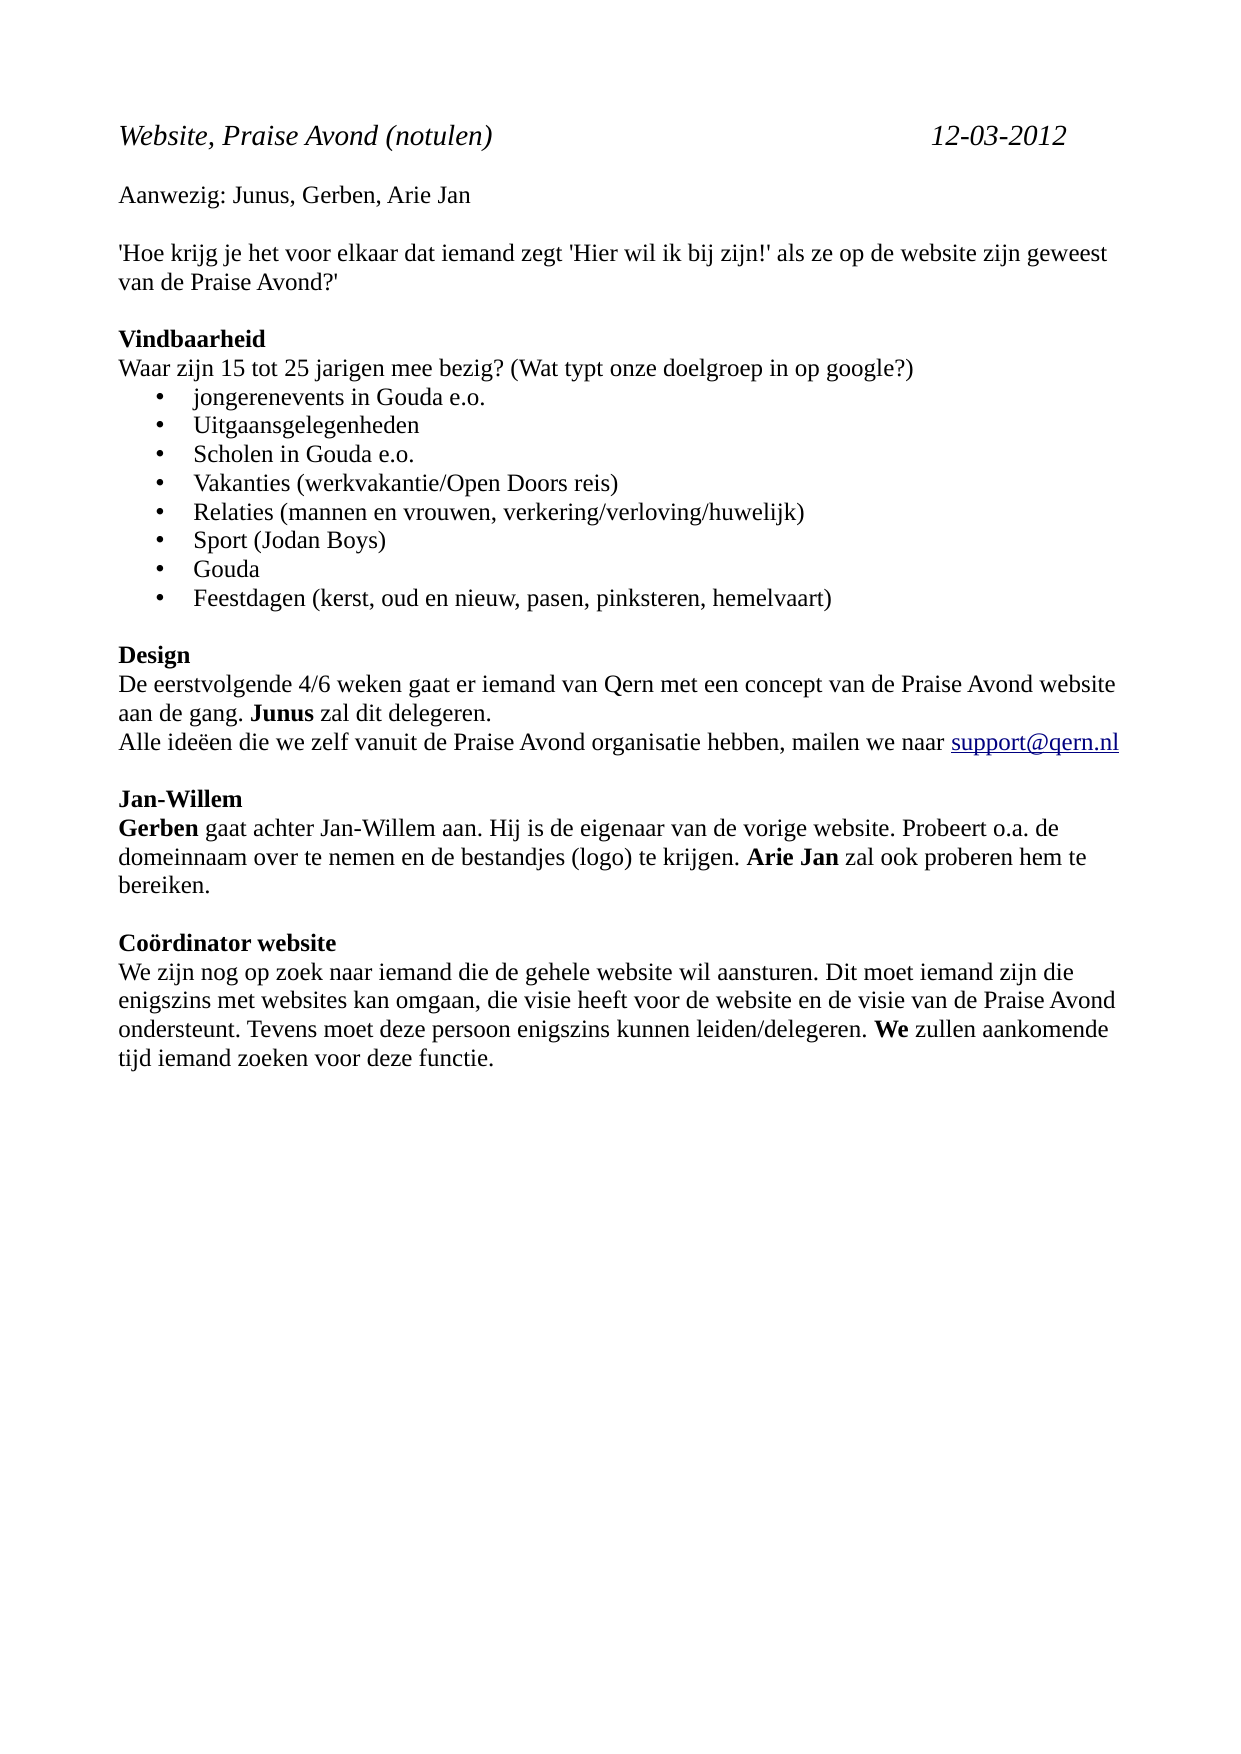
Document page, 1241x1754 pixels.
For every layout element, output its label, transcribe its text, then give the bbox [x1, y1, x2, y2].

list Vakanties (werkvakantie/Open Doors reis) [156, 468, 1122, 497]
list Scholen in Gouda e.o. [156, 439, 1122, 468]
list Gouda [156, 554, 1122, 583]
text Coördinator website [118, 928, 1122, 957]
text We zijn nog op zoek naar iemand die de gehele website wil aansturen. Dit moet iemand zijn die enigszins met websites kan omgaan, die visie heeft voor de website en de visie van de Praise Avond ondersteunt. Tevens moet deze persoon enigszins kunnen leiden/delegeren. We zullen aankomende tijd iemand zoeken voor deze functie. [118, 957, 1122, 1072]
list Sport (Jodan Boys) [156, 525, 1122, 554]
text Jan-Willem [118, 784, 1122, 813]
text 'Hoe krijg je het voor elkaar dat iemand zegt 'Hier wil ik bij zijn!' als ze op de website zijn geweest van de Praise Avond?' [118, 238, 1122, 295]
list jongerenevents in Gouda e.o. [156, 382, 1122, 410]
list Uitgaansgelegenheden [156, 410, 1122, 439]
text Website, Praise Avond (notulen) 12-03-2012 [118, 118, 1122, 152]
text Alle ideëen die we zelf vanuit de Praise Avond organisatie hebben, mailen we naar support@qern.nl [118, 727, 1122, 755]
list Relaties (mannen en vrouwen, verkering/verloving/huwelijk) [156, 497, 1122, 525]
text Aanwezig: Junus, Gerben, Arie Jan [118, 180, 1122, 209]
list Feestdagen (kerst, oud en nieuw, pasen, pinksteren, hemelvaart) [156, 583, 1122, 612]
text Waar zijn 15 tot 25 jarigen mee bezig? (Wat typt onze doelgroep in op google?) [118, 353, 1122, 382]
text Gerben gaat achter Jan-Willem aan. Hij is de eigenaar van de vorige website. Probeert o.a. de domeinnaam over te nemen en de bestandjes (logo) te krijgen. Arie Jan zal ook proberen hem te bereiken. [118, 813, 1122, 899]
text Vindbaarheid [118, 324, 1122, 353]
text Design [118, 640, 1122, 669]
text De eerstvolgende 4/6 weken gaat er iemand van Qern met een concept van de Praise Avond website aan de gang. Junus zal dit delegeren. [118, 669, 1122, 727]
